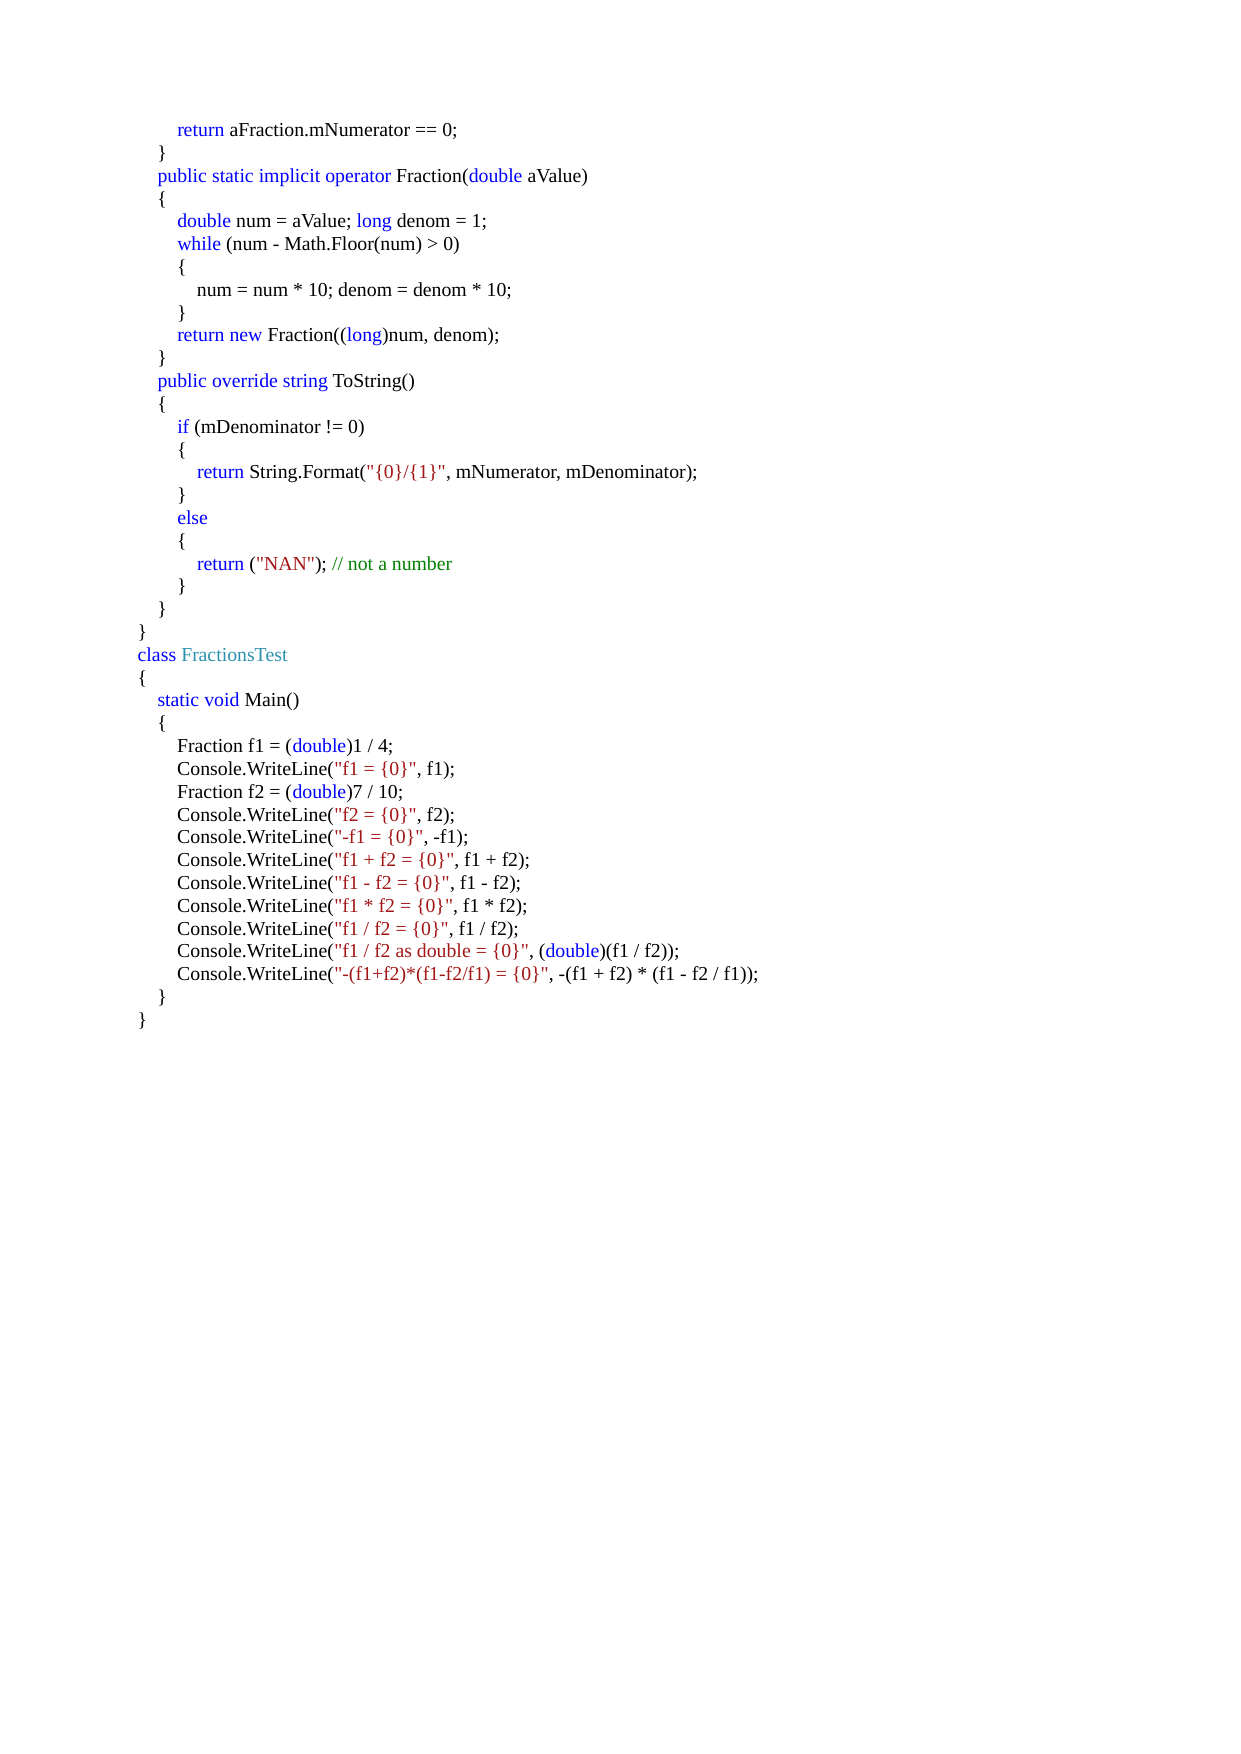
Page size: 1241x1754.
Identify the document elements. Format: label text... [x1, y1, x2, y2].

text } [137, 620, 1112, 643]
text Console.WriteLine("f1 = {0}", f1); [137, 757, 1112, 780]
text } [137, 574, 1112, 597]
text } [137, 985, 1112, 1008]
text else [137, 506, 1112, 529]
text { [137, 666, 1112, 688]
text Console.WriteLine("f1 / f2 as double = {0}", (double)(f1 / f2)); [137, 939, 1112, 962]
text static void Main() [137, 688, 1112, 711]
text { [137, 187, 1112, 209]
text double num = aValue; long denom = 1; [137, 209, 1112, 232]
text public static implicit operator Fraction(double aValue) [137, 164, 1112, 187]
text Console.WriteLine("f2 = {0}", f2); [137, 802, 1112, 825]
text { [137, 392, 1112, 415]
text return aFraction.mNumerator == 0; [137, 118, 1112, 141]
text Console.WriteLine("f1 + f2 = {0}", f1 + f2); [137, 848, 1112, 871]
text class FractionsTest [137, 643, 1112, 666]
text } [137, 301, 1112, 323]
text } [137, 141, 1112, 164]
text Console.WriteLine("f1 / f2 = {0}", f1 / f2); [137, 917, 1112, 939]
text return new Fraction((long)num, denom); [137, 323, 1112, 346]
text return ("NAN"); // not а number [137, 552, 1112, 574]
text } [137, 597, 1112, 620]
text while (num - Math.Floor(num) > 0) [137, 232, 1112, 255]
text } [137, 1008, 1112, 1031]
text } [137, 346, 1112, 369]
text return String.Format("{0}/{1}", mNumerator, mDenominator); [137, 460, 1112, 483]
text } [137, 483, 1112, 506]
text Console.WriteLine("-f1 = {0}", -f1); [137, 825, 1112, 848]
text Fraction f2 = (double)7 / 10; [137, 780, 1112, 802]
text Console.WriteLine("-(f1+f2)*(f1-f2/f1) = {0}", -(f1 + f2) * (f1 - f2 / f1)); [137, 962, 1112, 985]
text { [137, 529, 1112, 552]
text num = num * 10; denom = denom * 10; [137, 278, 1112, 301]
text { [137, 255, 1112, 278]
text Console.WriteLine("f1 * f2 = {0}", f1 * f2); [137, 894, 1112, 917]
text if (mDenominator != 0) [137, 415, 1112, 437]
text public override string ToString() [137, 369, 1112, 392]
text { [137, 437, 1112, 460]
text { [137, 711, 1112, 734]
text Fraction f1 = (double)1 / 4; [137, 734, 1112, 757]
text Console.WriteLine("f1 - f2 = {0}", f1 - f2); [137, 871, 1112, 894]
